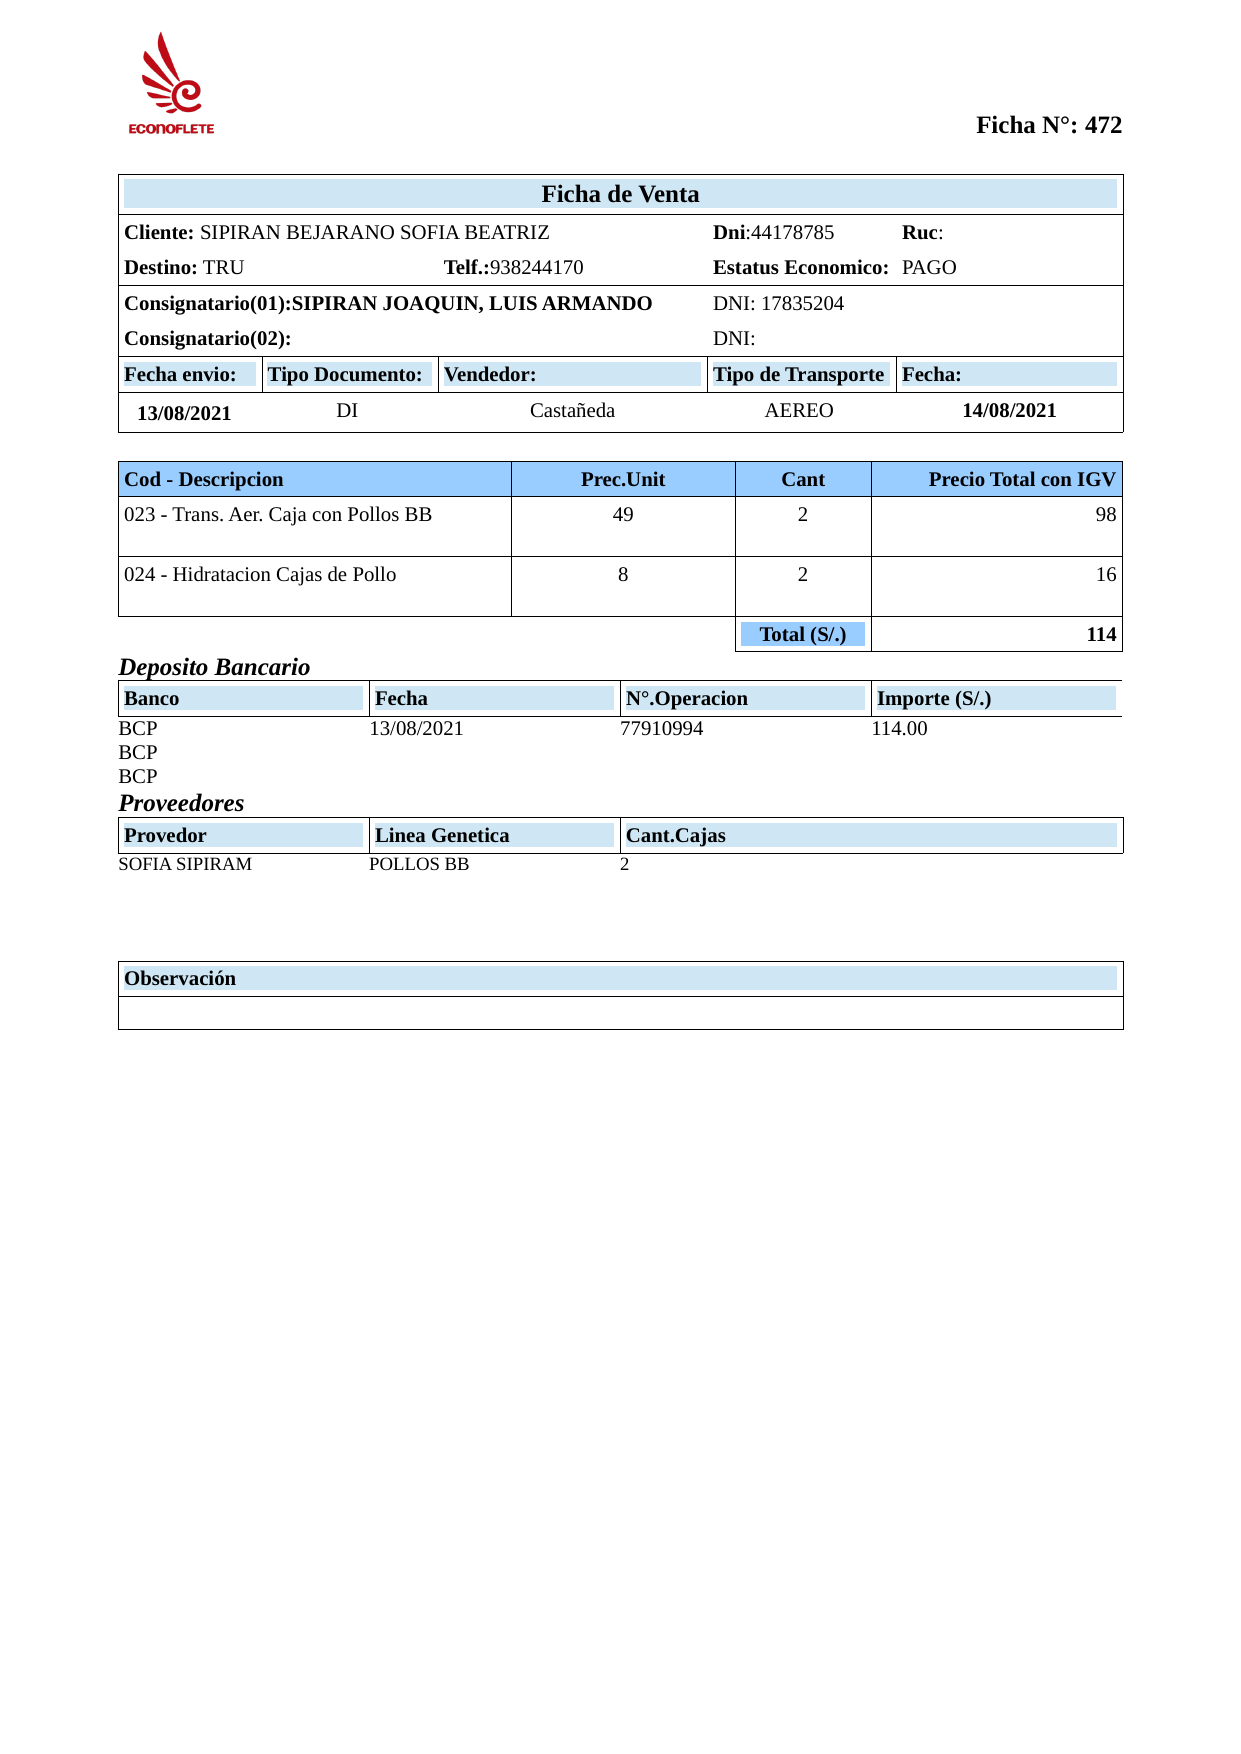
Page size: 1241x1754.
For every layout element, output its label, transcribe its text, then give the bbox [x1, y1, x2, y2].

table_cell [369, 918, 620, 939]
table_cell Dni:44178785 [707, 215, 896, 249]
table_cell [369, 740, 620, 764]
table_cell Fecha: [897, 357, 1123, 392]
table_header Precio Total con IGV [872, 462, 1122, 496]
table_cell [118, 896, 369, 917]
table_cell DNI: [707, 321, 1123, 356]
table_cell Destino: TRU [119, 249, 438, 285]
table_header Fecha [370, 681, 620, 716]
table_cell [369, 764, 620, 788]
table_cell Ruc: [896, 215, 1123, 249]
table_cell AEREO [707, 393, 896, 432]
table_cell Fecha envio: [119, 357, 262, 392]
table_cell [118, 617, 511, 651]
table_cell [620, 740, 871, 764]
table_cell BCP [118, 740, 369, 764]
table_cell 13/08/2021 [119, 393, 262, 432]
table_header Banco [119, 681, 369, 716]
table_cell [118, 874, 369, 896]
table_header Cod - Descripcion [119, 462, 511, 496]
table_cell Vendedor: [439, 357, 707, 392]
table_cell Total (S/.) [736, 617, 871, 651]
table_cell Consignatario(02): [119, 321, 707, 356]
table_cell PAGO [896, 249, 1123, 285]
picture [118, 31, 225, 134]
table_header Observación [119, 962, 1123, 996]
table_cell Consignatario(01):SIPIRAN JOAQUIN, LUIS ARMANDO [119, 286, 707, 321]
table_cell [620, 896, 1123, 917]
table_cell 023 - Trans. Aer. Caja con Pollos BB [119, 497, 511, 556]
table_cell 98 [872, 497, 1122, 556]
table_cell Cliente: SIPIRAN BEJARANO SOFIA BEATRIZ [119, 215, 707, 249]
table_cell [369, 874, 620, 896]
table_cell 114 [872, 617, 1122, 651]
text Proveedores [118, 788, 1122, 817]
table_cell Estatus Economico: [707, 249, 896, 285]
table_header Cant.Cajas [621, 818, 1123, 853]
table_cell [620, 939, 1123, 961]
table_cell [119, 997, 1123, 1029]
table_cell BCP [118, 764, 369, 788]
table_cell 16 [872, 557, 1122, 616]
table_cell SOFIA SIPIRAM [118, 854, 369, 874]
table_cell [369, 939, 620, 961]
table_header Importe (S/.) [872, 681, 1122, 716]
table_cell [620, 764, 871, 788]
table_cell [511, 617, 735, 651]
table_cell Tipo de Transporte [708, 357, 896, 392]
table_header Ficha de Venta [119, 175, 1123, 214]
table_cell 14/08/2021 [896, 393, 1123, 432]
table_cell 49 [512, 497, 735, 556]
table_cell 8 [512, 557, 735, 616]
table_cell 024 - Hidratacion Cajas de Pollo [119, 557, 511, 616]
table_cell Castañeda [438, 393, 707, 432]
table_header Linea Genetica [370, 818, 620, 853]
table_cell BCP [118, 717, 369, 740]
table_cell [118, 939, 369, 961]
table_cell [118, 918, 369, 939]
table_cell DNI: 17835204 [707, 286, 1123, 321]
table_cell [871, 764, 1122, 788]
table_header Cant [736, 462, 871, 496]
table_header Provedor [119, 818, 369, 853]
table_cell Tipo Documento: [263, 357, 438, 392]
table_cell [369, 896, 620, 917]
table_cell POLLOS BB [369, 854, 620, 874]
table_cell 2 [620, 854, 1123, 874]
table_header N°.Operacion [621, 681, 871, 716]
table_cell DI [262, 393, 438, 432]
table_cell [620, 874, 1123, 896]
table_header Prec.Unit [512, 462, 735, 496]
table_cell [620, 918, 1123, 939]
table_cell 2 [736, 497, 871, 556]
table_cell 2 [736, 557, 871, 616]
table_cell Telf.:938244170 [438, 249, 707, 285]
table_cell [871, 740, 1122, 764]
table_cell 13/08/2021 [369, 717, 620, 740]
table_cell 114.00 [871, 717, 1122, 740]
table_cell 77910994 [620, 717, 871, 740]
text Deposito Bancario [118, 652, 1122, 680]
